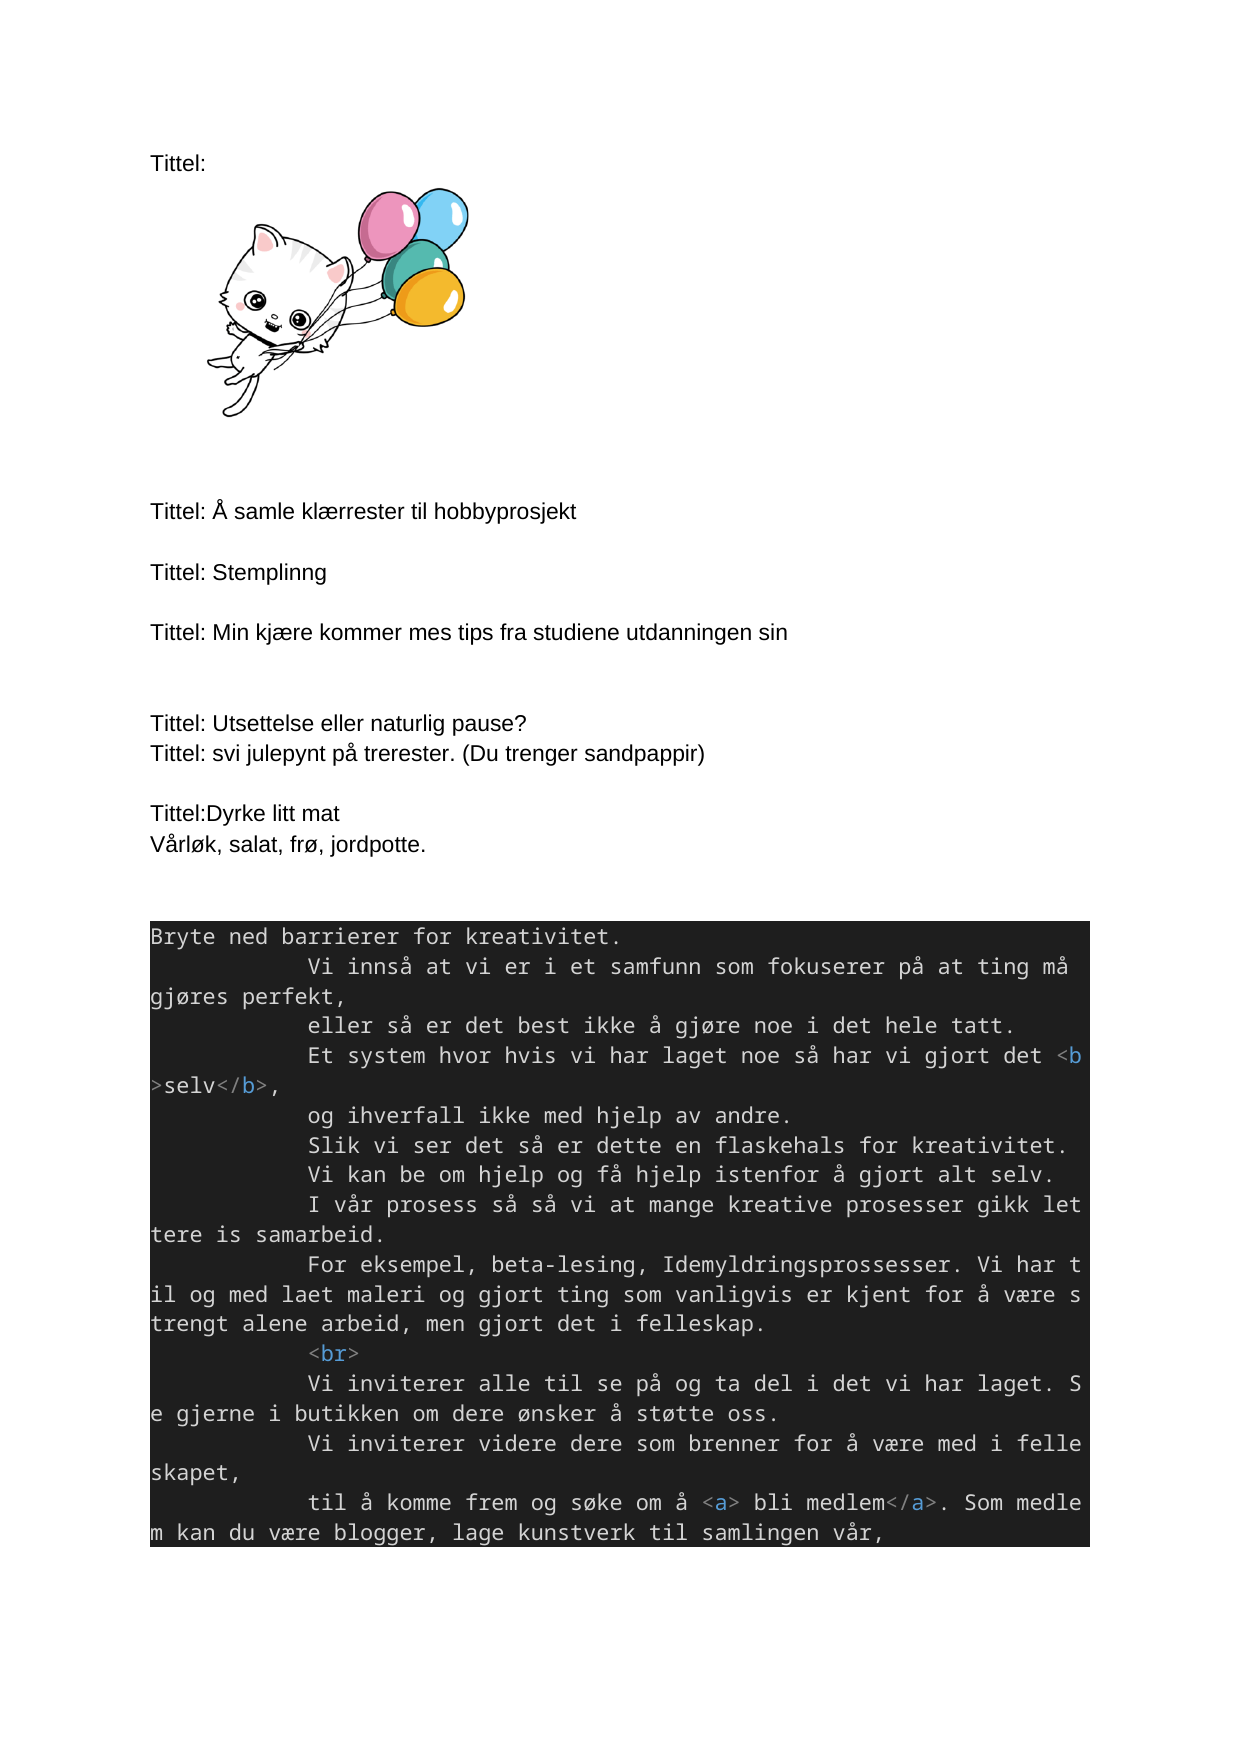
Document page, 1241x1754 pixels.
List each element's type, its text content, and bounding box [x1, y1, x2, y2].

text Tittel: Min kjære kommer mes tips fra studiene utdanningen sin [150, 619, 1090, 645]
text Vi kan be om hjelp og få hjelp istenfor å gjort alt selv. [150, 1159, 1090, 1189]
text For eksempel, beta-lesing, Idemyldringsprossesser. Vi har til og med laet maleri og gjort ting som vanligvis er kjent for å være strengt alene arbeid, men gjort det i felleskap. [150, 1249, 1090, 1338]
text Tittel: Stemplinng [150, 559, 1090, 585]
text <br> [150, 1338, 1090, 1368]
text I vår prosess så så vi at mange kreative prosesser gikk lettere is samarbeid. [150, 1189, 1090, 1249]
text Tittel: Utsettelse eller naturlig pause? [150, 710, 1090, 736]
text Et system hvor hvis vi har laget noe så har vi gjort det <b>selv</b>, [150, 1040, 1090, 1100]
text eller så er det best ikke å gjøre noe i det hele tatt. [150, 1011, 1090, 1040]
text Tittel: [150, 150, 1090, 434]
text Tittel:Dyrke litt mat [150, 800, 1090, 827]
text Vi innså at vi er i et samfunn som fokuserer på at ting må gjøres perfekt, [150, 951, 1090, 1011]
text Vi inviterer videre dere som brenner for å være med i felleskapet, [150, 1428, 1090, 1487]
text Bryte ned barrierer for kreativitet. [150, 921, 1090, 951]
text og ihverfall ikke med hjelp av andre. [150, 1100, 1090, 1130]
text Tittel: Å samle klærrester til hobbyprosjekt [150, 498, 1090, 524]
text til å komme frem og søke om å <a> bli medlem</a>. Som medlem kan du være blogger, lage kunstverk til samlingen vår, [150, 1487, 1090, 1547]
text Vårløk, salat, frø, jordpotte. [150, 831, 1090, 857]
text Vi inviterer alle til se på og ta del i det vi har laget. Se gjerne i butikken om dere ønsker å støtte oss. [150, 1368, 1090, 1428]
text Tittel: svi julepynt på trerester. (Du trenger sandpappir) [150, 740, 1090, 766]
text Slik vi ser det så er dette en flaskehals for kreativitet. [150, 1130, 1090, 1159]
